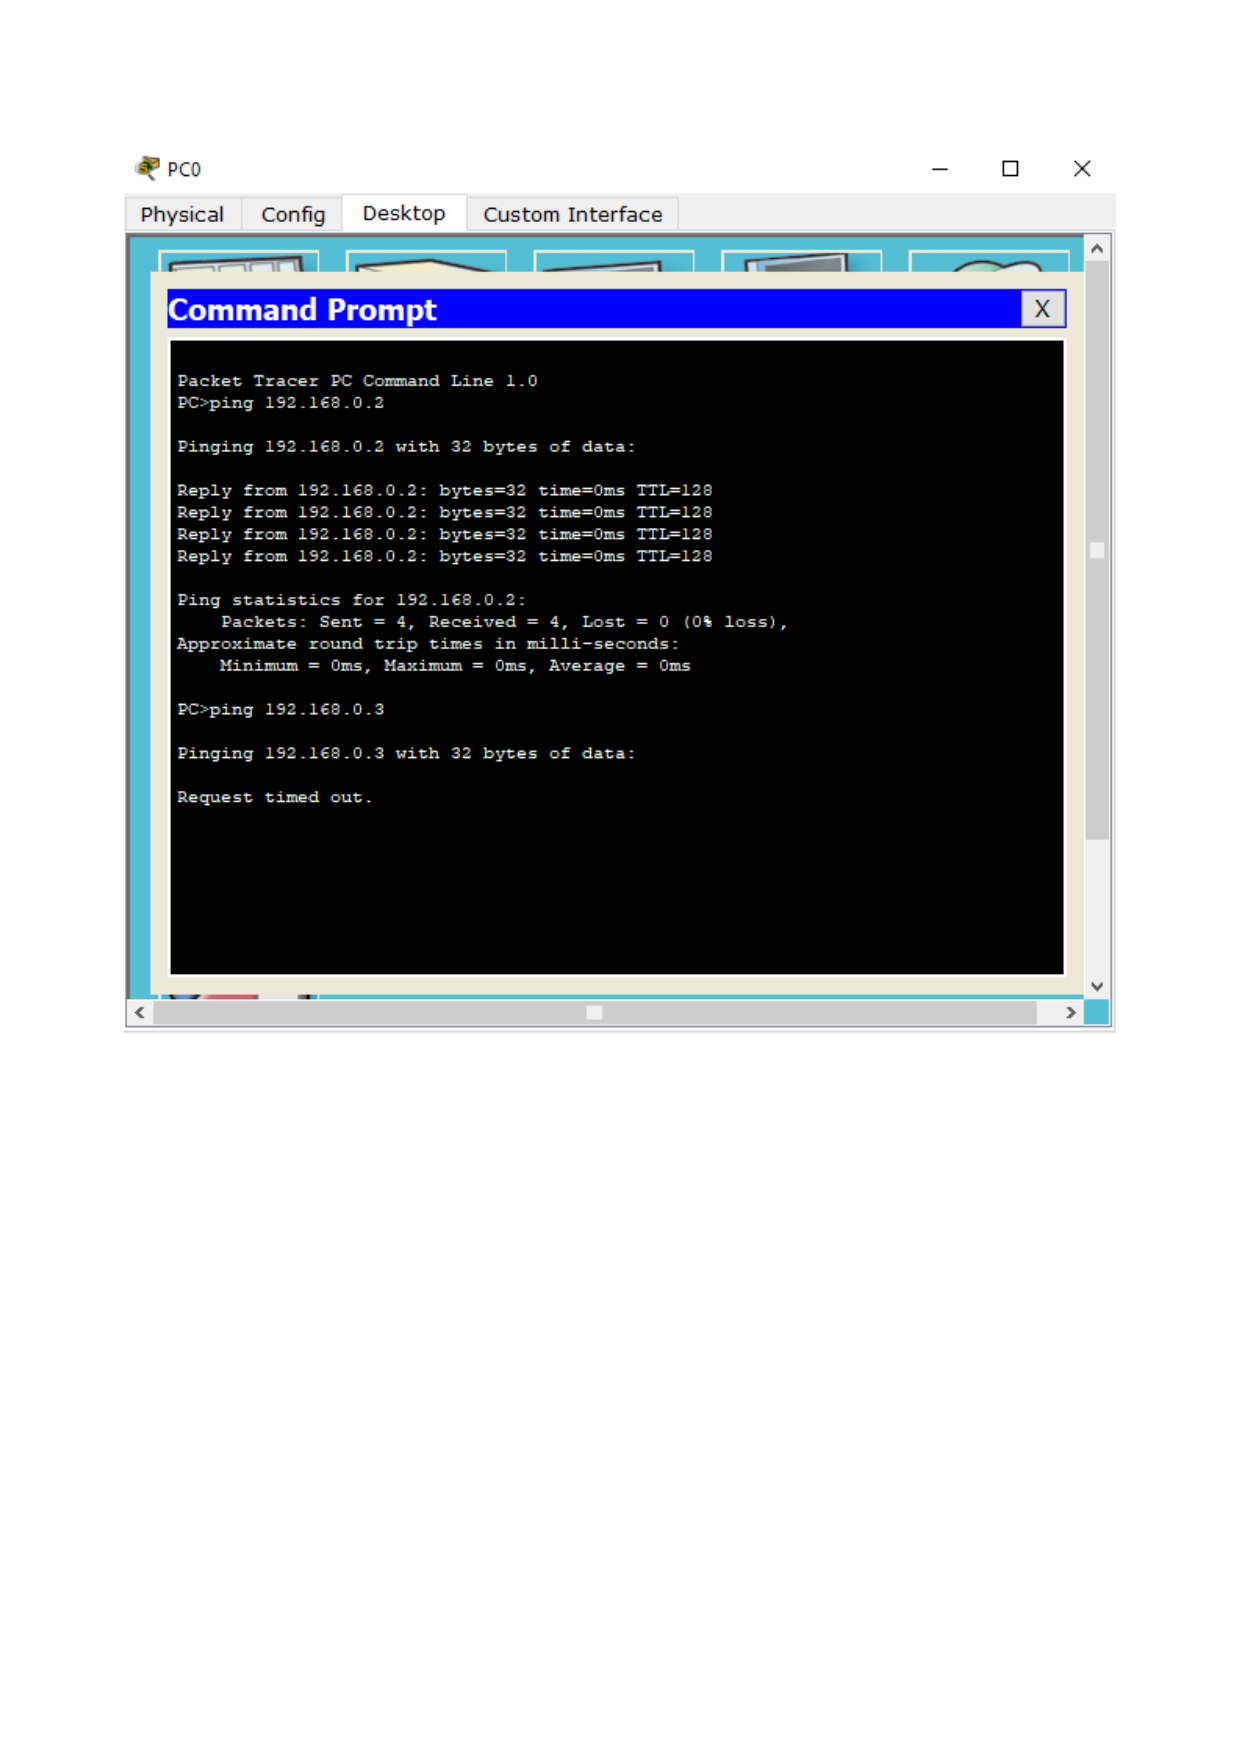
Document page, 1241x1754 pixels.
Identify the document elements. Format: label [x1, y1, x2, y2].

picture [124, 150, 1117, 1034]
